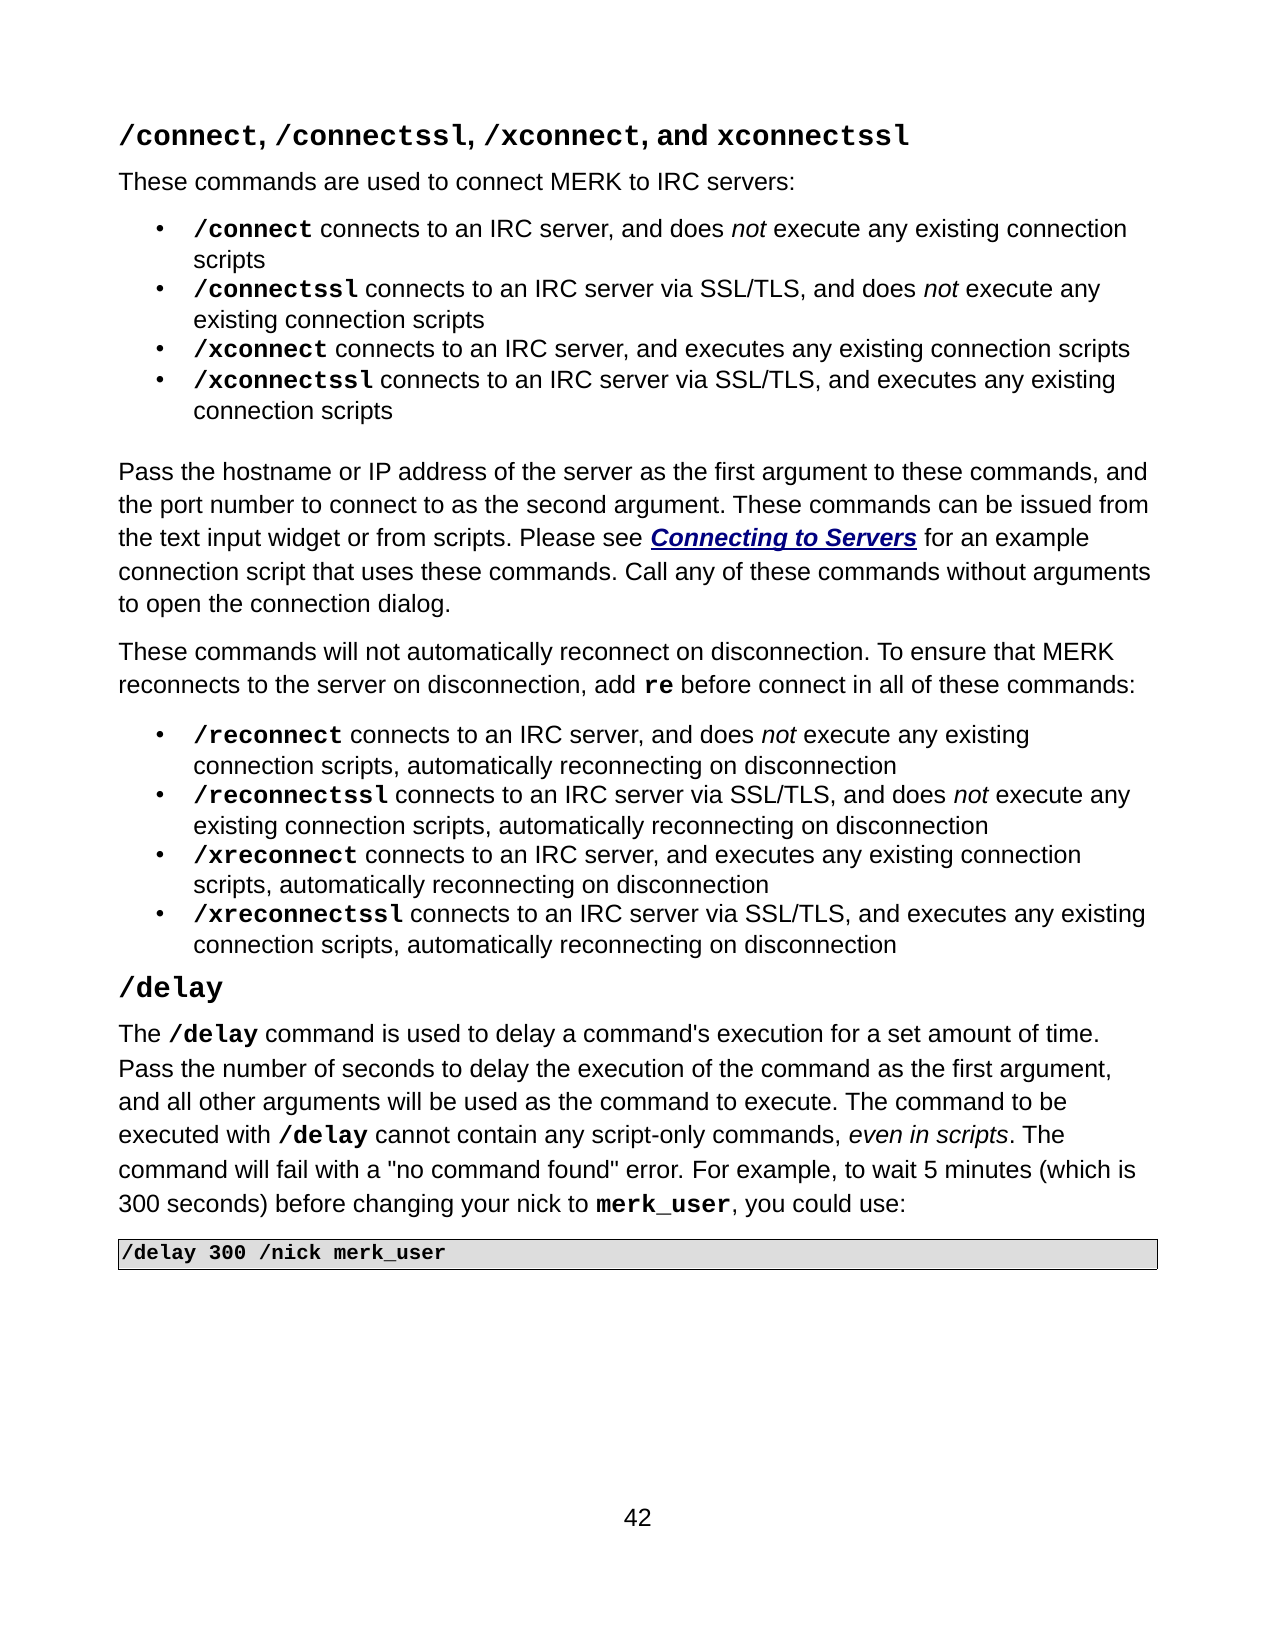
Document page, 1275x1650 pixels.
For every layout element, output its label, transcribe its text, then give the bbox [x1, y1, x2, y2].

text These commands will not automatically reconnect on disconnection. To ensure that MERK reconnects to the server on disconnection, add re before connect in all of these commands: [118, 637, 1157, 701]
list /xreconnect connects to an IRC server, and executes any existing connection scripts, automatically reconnecting on disconnection [156, 839, 1157, 899]
subtitle /delay [118, 973, 1157, 1007]
list /reconnectssl connects to an IRC server via SSL/TLS, and does not execute any existing connection scripts, automatically reconnecting on disconnection [156, 780, 1157, 839]
text Pass the hostname or IP address of the server as the first argument to these commands, and the port number to connect to as the second argument. These commands can be issued from the text input widget or from scripts. Please see Connecting to Servers for an example connection script that uses these commands. Call any of these commands without arguments to open the connection dialog. [118, 424, 1157, 618]
list /reconnect connects to an IRC server, and does not execute any existing connection scripts, automatically reconnecting on disconnection [156, 720, 1157, 780]
text These commands are used to connect MERK to IRC servers: [118, 167, 1157, 196]
text The /delay command is used to delay a command's execution for a set amount of time. Pass the number of seconds to delay the execution of the command as the first argument, and all other arguments will be used as the command to execute. The command to be executed with /delay cannot contain any script-only commands, even in scripts. The command will fail with a "no command found" error. For example, to wait 5 minutes (which is 300 seconds) before changing your nick to merk_user, you could use: [118, 1019, 1157, 1219]
list /connectssl connects to an IRC server via SSL/TLS, and does not execute any existing connection scripts [156, 274, 1157, 334]
table_header /delay 300 /nick merk_user [119, 1240, 1157, 1268]
subtitle /connect, /connectssl, /xconnect, and xconnectssl [118, 118, 1157, 154]
list /xreconnectssl connects to an IRC server via SSL/TLS, and executes any existing connection scripts, automatically reconnecting on disconnection [156, 899, 1157, 959]
list /xconnectssl connects to an IRC server via SSL/TLS, and executes any existing connection scripts [156, 365, 1157, 424]
list /xconnect connects to an IRC server, and executes any existing connection scripts [156, 334, 1157, 365]
list /connect connects to an IRC server, and does not execute any existing connection scripts [156, 214, 1157, 274]
